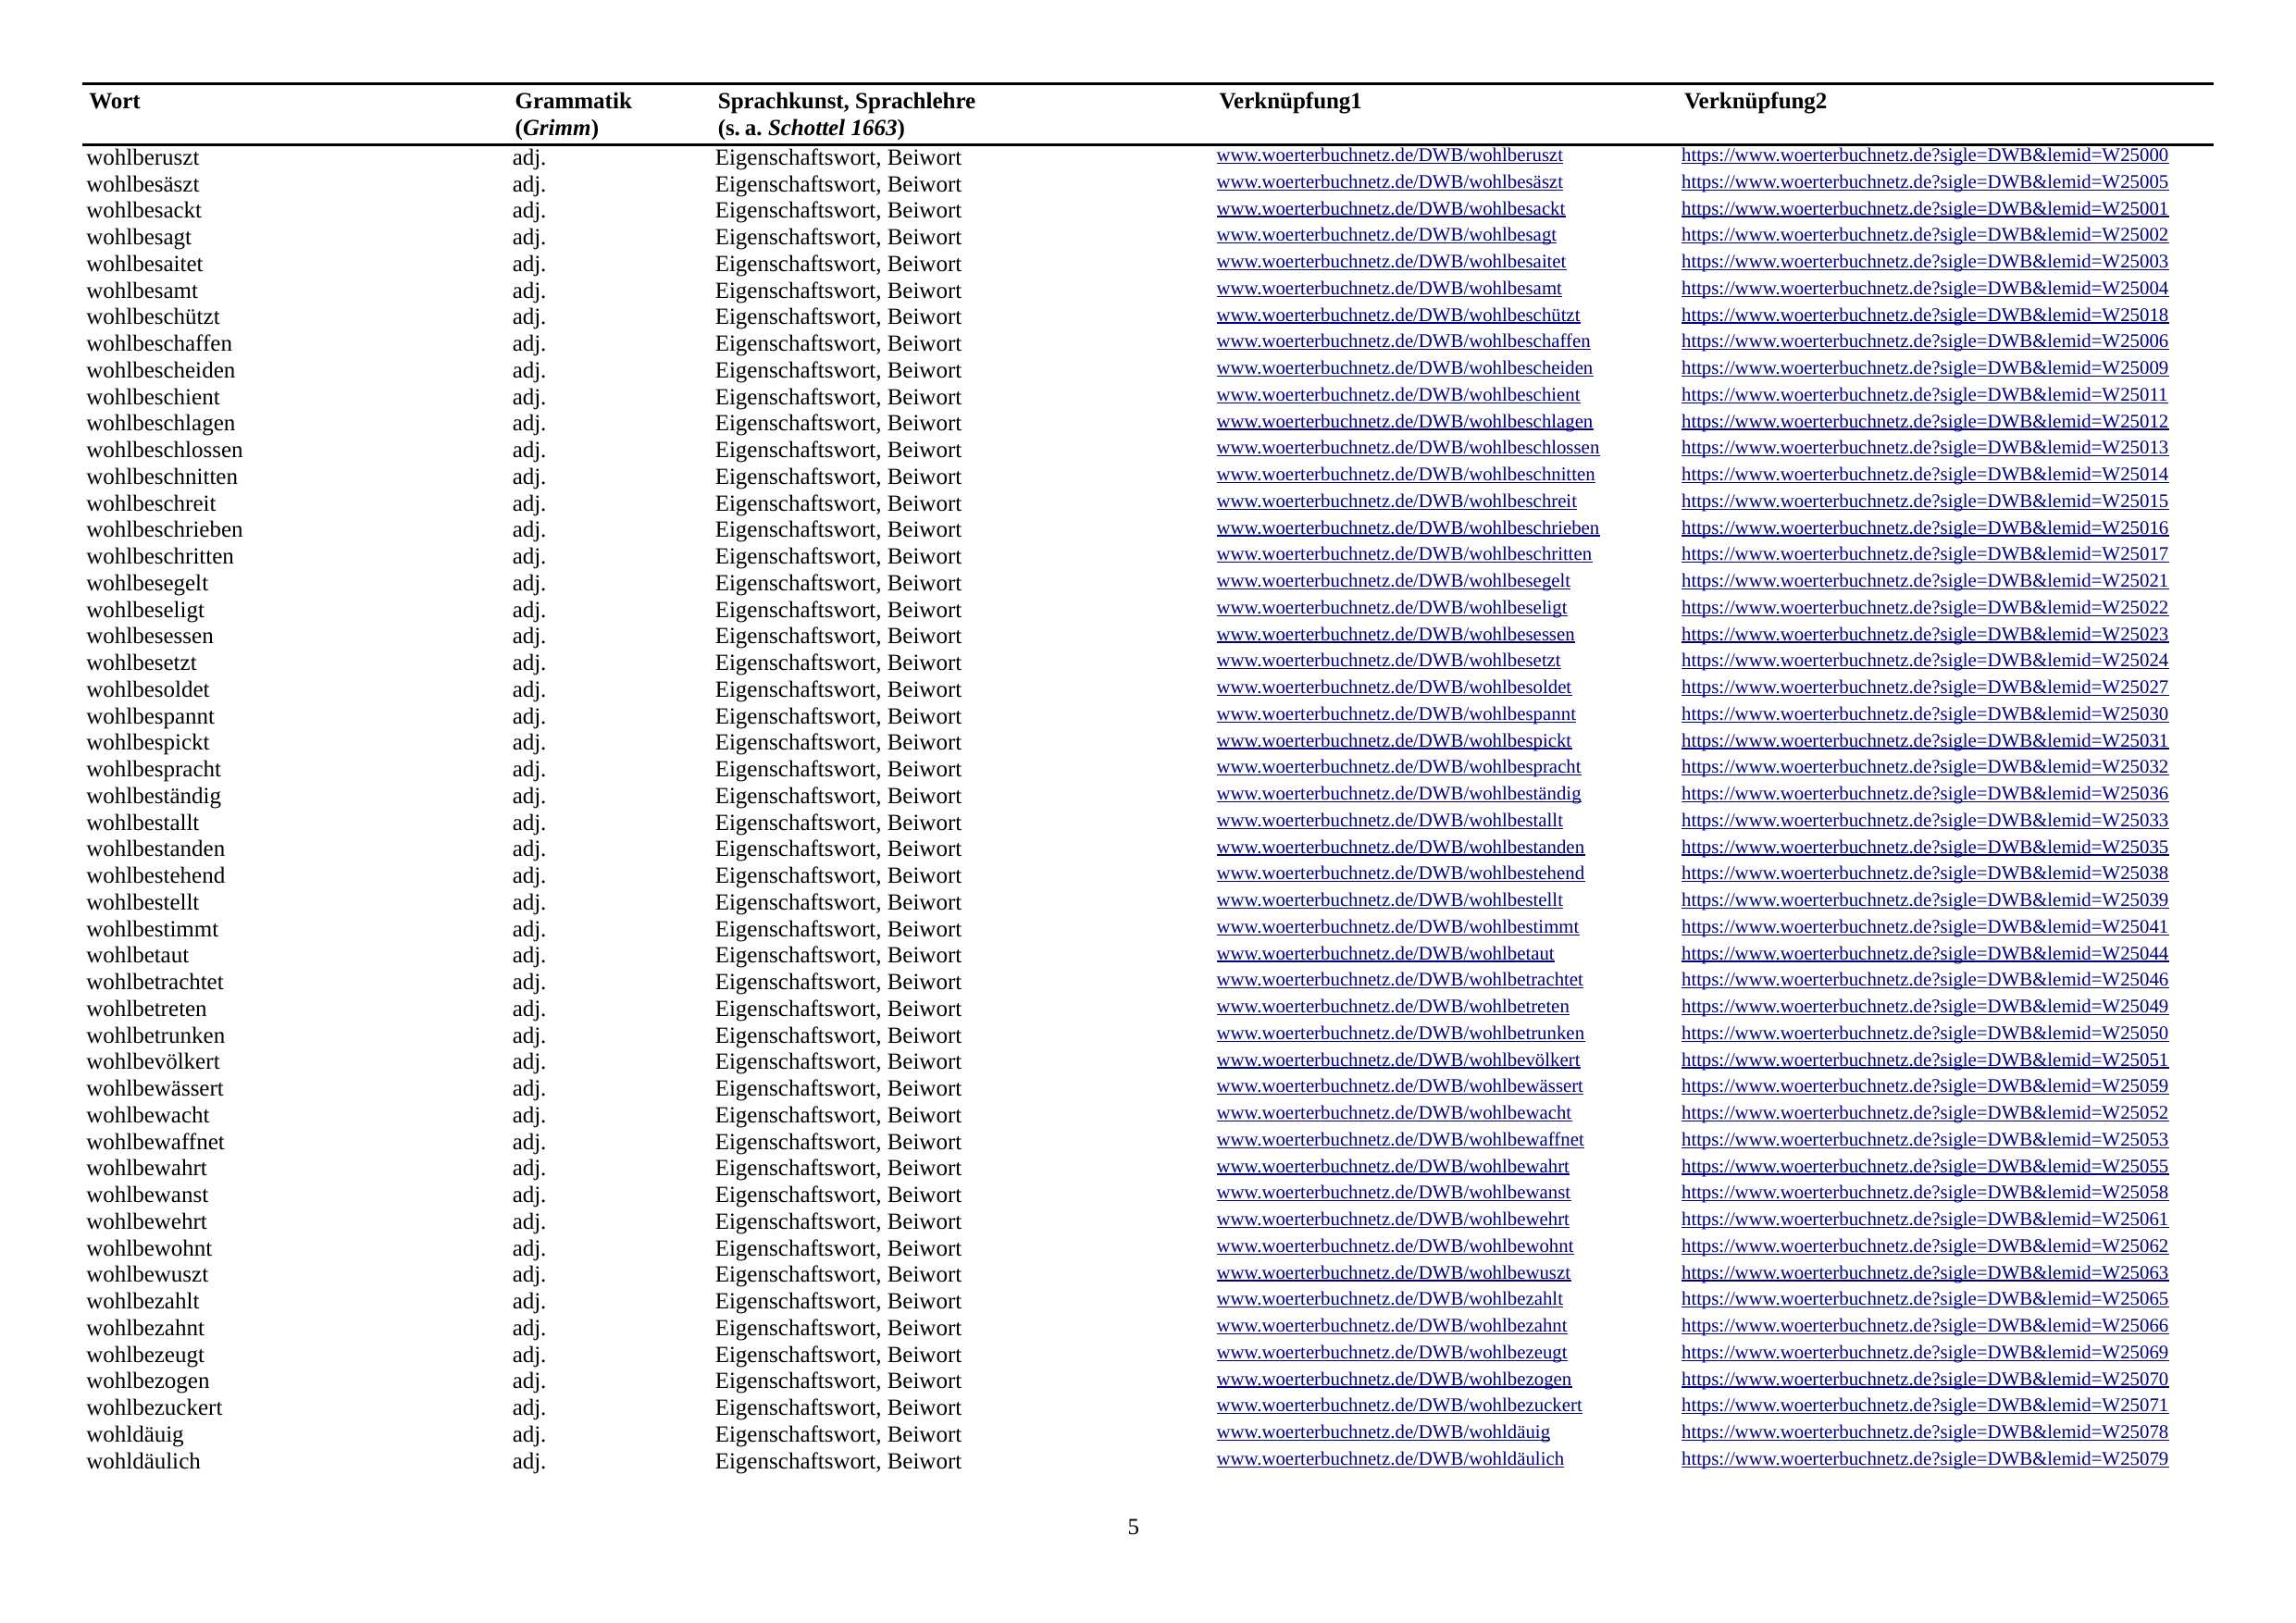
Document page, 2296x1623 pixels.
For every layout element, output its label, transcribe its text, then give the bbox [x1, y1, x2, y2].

table_cell adj. [508, 223, 711, 250]
table_cell adj. [508, 915, 711, 941]
table_cell https://www.woerterbuchnetz.de?sigle=DWB&lemid=W25005 [1678, 170, 2214, 196]
table_cell Eigenschaftswort, Beiwort [711, 1101, 1212, 1128]
table_cell https://www.woerterbuchnetz.de?sigle=DWB&lemid=W25017 [1678, 542, 2214, 569]
table_cell Eigenschaftswort, Beiwort [711, 436, 1212, 463]
table_cell Eigenschaftswort, Beiwort [711, 463, 1212, 489]
table_cell Eigenschaftswort, Beiwort [711, 861, 1212, 888]
table_cell wohlbezeugt [82, 1341, 508, 1367]
table_cell adj. [508, 1048, 711, 1074]
table_cell Eigenschaftswort, Beiwort [711, 250, 1212, 277]
table_cell Eigenschaftswort, Beiwort [711, 1341, 1212, 1367]
table_cell Eigenschaftswort, Beiwort [711, 383, 1212, 409]
table_cell https://www.woerterbuchnetz.de?sigle=DWB&lemid=W25003 [1678, 250, 2214, 277]
table_cell Eigenschaftswort, Beiwort [711, 1181, 1212, 1208]
table_cell https://www.woerterbuchnetz.de?sigle=DWB&lemid=W25052 [1678, 1101, 2214, 1128]
table_cell wohlbescheiden [82, 356, 508, 383]
table_cell https://www.woerterbuchnetz.de?sigle=DWB&lemid=W25065 [1678, 1287, 2214, 1314]
table_cell Eigenschaftswort, Beiwort [711, 1287, 1212, 1314]
table_cell adj. [508, 1368, 711, 1394]
table_cell www.woerterbuchnetz.de/DWB/wohlbewohnt [1212, 1234, 1677, 1260]
table_cell www.woerterbuchnetz.de/DWB/wohlbeschützt [1212, 304, 1677, 329]
table_cell wohlbeständig [82, 782, 508, 809]
table_cell www.woerterbuchnetz.de/DWB/wohlbespracht [1212, 755, 1677, 782]
table_cell Eigenschaftswort, Beiwort [711, 836, 1212, 861]
table_cell www.woerterbuchnetz.de/DWB/wohlbetreten [1212, 995, 1677, 1022]
table_cell wohlbesegelt [82, 569, 508, 596]
table_cell www.woerterbuchnetz.de/DWB/wohlbetrunken [1212, 1022, 1677, 1047]
table_cell https://www.woerterbuchnetz.de?sigle=DWB&lemid=W25004 [1678, 277, 2214, 303]
table_cell www.woerterbuchnetz.de/DWB/wohlbeschrieben [1212, 516, 1677, 542]
table_cell adj. [508, 1074, 711, 1101]
table_cell https://www.woerterbuchnetz.de?sigle=DWB&lemid=W25015 [1678, 489, 2214, 515]
table_cell https://www.woerterbuchnetz.de?sigle=DWB&lemid=W25018 [1678, 304, 2214, 329]
table_cell www.woerterbuchnetz.de/DWB/wohlbespickt [1212, 729, 1677, 755]
table_cell www.woerterbuchnetz.de/DWB/wohlbeschaffen [1212, 329, 1677, 356]
table_cell adj. [508, 1287, 711, 1314]
table_cell adj. [508, 1420, 711, 1447]
table_cell adj. [508, 436, 711, 463]
table_cell https://www.woerterbuchnetz.de?sigle=DWB&lemid=W25039 [1678, 888, 2214, 915]
table_cell https://www.woerterbuchnetz.de?sigle=DWB&lemid=W25061 [1678, 1208, 2214, 1234]
table_cell Eigenschaftswort, Beiwort [711, 542, 1212, 569]
table_cell www.woerterbuchnetz.de/DWB/wohlbewaffnet [1212, 1128, 1677, 1154]
table_cell wohlbeseligt [82, 596, 508, 622]
table_cell www.woerterbuchnetz.de/DWB/wohlbezuckert [1212, 1394, 1677, 1420]
table_cell Eigenschaftswort, Beiwort [711, 755, 1212, 782]
table_cell adj. [508, 596, 711, 622]
table_cell Eigenschaftswort, Beiwort [711, 729, 1212, 755]
table_cell wohlbewanst [82, 1181, 508, 1208]
table_header Sprachkunst, Sprachlehre (s. a. Schottel 1663) [711, 85, 1212, 143]
table_cell wohlbespracht [82, 755, 508, 782]
table_cell Eigenschaftswort, Beiwort [711, 1048, 1212, 1074]
table_cell wohlbesetzt [82, 649, 508, 675]
table_cell https://www.woerterbuchnetz.de?sigle=DWB&lemid=W25050 [1678, 1022, 2214, 1047]
table_cell https://www.woerterbuchnetz.de?sigle=DWB&lemid=W25027 [1678, 675, 2214, 702]
table_cell adj. [508, 170, 711, 196]
table_cell Eigenschaftswort, Beiwort [711, 146, 1212, 170]
table_cell www.woerterbuchnetz.de/DWB/wohlbezeugt [1212, 1341, 1677, 1367]
table_cell www.woerterbuchnetz.de/DWB/wohldäulich [1212, 1447, 1677, 1473]
table_cell https://www.woerterbuchnetz.de?sigle=DWB&lemid=W25041 [1678, 915, 2214, 941]
table_cell www.woerterbuchnetz.de/DWB/wohlbewanst [1212, 1181, 1677, 1208]
table_cell adj. [508, 1234, 711, 1260]
table_cell Eigenschaftswort, Beiwort [711, 809, 1212, 835]
table_cell Eigenschaftswort, Beiwort [711, 623, 1212, 649]
table_cell https://www.woerterbuchnetz.de?sigle=DWB&lemid=W25062 [1678, 1234, 2214, 1260]
table_cell Eigenschaftswort, Beiwort [711, 915, 1212, 941]
table_cell Eigenschaftswort, Beiwort [711, 942, 1212, 968]
table_cell adj. [508, 489, 711, 515]
table_cell adj. [508, 623, 711, 649]
table_cell www.woerterbuchnetz.de/DWB/wohlbeschlossen [1212, 436, 1677, 463]
table_cell Eigenschaftswort, Beiwort [711, 675, 1212, 702]
table_cell Eigenschaftswort, Beiwort [711, 968, 1212, 995]
table_cell https://www.woerterbuchnetz.de?sigle=DWB&lemid=W25069 [1678, 1341, 2214, 1367]
table_cell wohlbevölkert [82, 1048, 508, 1074]
table_cell https://www.woerterbuchnetz.de?sigle=DWB&lemid=W25011 [1678, 383, 2214, 409]
table_cell https://www.woerterbuchnetz.de?sigle=DWB&lemid=W25071 [1678, 1394, 2214, 1420]
table_cell Eigenschaftswort, Beiwort [711, 516, 1212, 542]
table_cell https://www.woerterbuchnetz.de?sigle=DWB&lemid=W25055 [1678, 1155, 2214, 1181]
table_cell adj. [508, 463, 711, 489]
table_cell Eigenschaftswort, Beiwort [711, 649, 1212, 675]
table_cell Eigenschaftswort, Beiwort [711, 170, 1212, 196]
table_cell adj. [508, 1261, 711, 1287]
table_cell adj. [508, 329, 711, 356]
table_cell wohlbezahlt [82, 1287, 508, 1314]
table_cell adj. [508, 1314, 711, 1341]
table_cell https://www.woerterbuchnetz.de?sigle=DWB&lemid=W25013 [1678, 436, 2214, 463]
table_cell adj. [508, 809, 711, 835]
table_cell https://www.woerterbuchnetz.de?sigle=DWB&lemid=W25063 [1678, 1261, 2214, 1287]
table_cell adj. [508, 649, 711, 675]
table_cell https://www.woerterbuchnetz.de?sigle=DWB&lemid=W25046 [1678, 968, 2214, 995]
table_cell adj. [508, 304, 711, 329]
table_cell www.woerterbuchnetz.de/DWB/wohlbesoldet [1212, 675, 1677, 702]
table_cell wohlbestanden [82, 836, 508, 861]
table_cell www.woerterbuchnetz.de/DWB/wohlbesamt [1212, 277, 1677, 303]
table_cell wohldäulich [82, 1447, 508, 1473]
table_cell www.woerterbuchnetz.de/DWB/wohlbezogen [1212, 1368, 1677, 1394]
table_cell https://www.woerterbuchnetz.de?sigle=DWB&lemid=W25036 [1678, 782, 2214, 809]
table_cell https://www.woerterbuchnetz.de?sigle=DWB&lemid=W25079 [1678, 1447, 2214, 1473]
table_cell wohlbeschnitten [82, 463, 508, 489]
table_cell https://www.woerterbuchnetz.de?sigle=DWB&lemid=W25053 [1678, 1128, 2214, 1154]
table_cell wohlbewohnt [82, 1234, 508, 1260]
table_cell https://www.woerterbuchnetz.de?sigle=DWB&lemid=W25002 [1678, 223, 2214, 250]
table_cell Eigenschaftswort, Beiwort [711, 1074, 1212, 1101]
table_cell https://www.woerterbuchnetz.de?sigle=DWB&lemid=W25016 [1678, 516, 2214, 542]
table_cell Eigenschaftswort, Beiwort [711, 356, 1212, 383]
table_header Verknüpfung2 [1678, 85, 2214, 143]
table_cell wohlbeschlossen [82, 436, 508, 463]
table_cell wohlbezogen [82, 1368, 508, 1394]
table_cell adj. [508, 729, 711, 755]
table_cell Eigenschaftswort, Beiwort [711, 277, 1212, 303]
table_cell wohlbewehrt [82, 1208, 508, 1234]
table_cell adj. [508, 356, 711, 383]
table_cell wohldäuig [82, 1420, 508, 1447]
table_cell wohlberuszt [82, 146, 508, 170]
table_cell https://www.woerterbuchnetz.de?sigle=DWB&lemid=W25066 [1678, 1314, 2214, 1341]
table_cell www.woerterbuchnetz.de/DWB/wohlbestallt [1212, 809, 1677, 835]
table_cell adj. [508, 197, 711, 223]
table_cell adj. [508, 995, 711, 1022]
table_cell wohlbewässert [82, 1074, 508, 1101]
table_cell adj. [508, 702, 711, 728]
table_cell www.woerterbuchnetz.de/DWB/wohlbezahnt [1212, 1314, 1677, 1341]
table_cell wohlbezahnt [82, 1314, 508, 1341]
table_cell https://www.woerterbuchnetz.de?sigle=DWB&lemid=W25009 [1678, 356, 2214, 383]
table_cell www.woerterbuchnetz.de/DWB/wohlbestellt [1212, 888, 1677, 915]
table_cell www.woerterbuchnetz.de/DWB/wohlbeseligt [1212, 596, 1677, 622]
table_cell wohlbeschaffen [82, 329, 508, 356]
table_cell adj. [508, 968, 711, 995]
table_cell https://www.woerterbuchnetz.de?sigle=DWB&lemid=W25024 [1678, 649, 2214, 675]
table_cell https://www.woerterbuchnetz.de?sigle=DWB&lemid=W25070 [1678, 1368, 2214, 1394]
table_cell www.woerterbuchnetz.de/DWB/wohlbezahlt [1212, 1287, 1677, 1314]
table_cell wohlbeschützt [82, 304, 508, 329]
table_cell wohlbetrachtet [82, 968, 508, 995]
table_cell https://www.woerterbuchnetz.de?sigle=DWB&lemid=W25006 [1678, 329, 2214, 356]
table_cell www.woerterbuchnetz.de/DWB/wohlbesäszt [1212, 170, 1677, 196]
table_cell https://www.woerterbuchnetz.de?sigle=DWB&lemid=W25000 [1678, 146, 2214, 170]
table_header Wort [82, 85, 508, 143]
table_cell Eigenschaftswort, Beiwort [711, 1128, 1212, 1154]
table_cell wohlbeschient [82, 383, 508, 409]
table_cell adj. [508, 146, 711, 170]
table_cell Eigenschaftswort, Beiwort [711, 329, 1212, 356]
table_cell www.woerterbuchnetz.de/DWB/wohlbevölkert [1212, 1048, 1677, 1074]
table_cell https://www.woerterbuchnetz.de?sigle=DWB&lemid=W25032 [1678, 755, 2214, 782]
table_cell adj. [508, 410, 711, 436]
table_cell www.woerterbuchnetz.de/DWB/wohlbewahrt [1212, 1155, 1677, 1181]
table_cell Eigenschaftswort, Beiwort [711, 1022, 1212, 1047]
table_cell adj. [508, 1155, 711, 1181]
table_cell wohlbesamt [82, 277, 508, 303]
table_cell www.woerterbuchnetz.de/DWB/wohlbewacht [1212, 1101, 1677, 1128]
table_cell www.woerterbuchnetz.de/DWB/wohlbetrachtet [1212, 968, 1677, 995]
table_cell https://www.woerterbuchnetz.de?sigle=DWB&lemid=W25038 [1678, 861, 2214, 888]
table_cell Eigenschaftswort, Beiwort [711, 1368, 1212, 1394]
table_cell https://www.woerterbuchnetz.de?sigle=DWB&lemid=W25078 [1678, 1420, 2214, 1447]
table_cell adj. [508, 675, 711, 702]
table_cell https://www.woerterbuchnetz.de?sigle=DWB&lemid=W25001 [1678, 197, 2214, 223]
table_cell wohlbesaitet [82, 250, 508, 277]
table_cell adj. [508, 1101, 711, 1128]
table_cell https://www.woerterbuchnetz.de?sigle=DWB&lemid=W25035 [1678, 836, 2214, 861]
table_cell Eigenschaftswort, Beiwort [711, 782, 1212, 809]
table_cell www.woerterbuchnetz.de/DWB/wohlbeschreit [1212, 489, 1677, 515]
table_cell adj. [508, 250, 711, 277]
table_cell wohlbesackt [82, 197, 508, 223]
table_cell www.woerterbuchnetz.de/DWB/wohlbesaitet [1212, 250, 1677, 277]
table_cell www.woerterbuchnetz.de/DWB/wohlbeschlagen [1212, 410, 1677, 436]
table_cell https://www.woerterbuchnetz.de?sigle=DWB&lemid=W25059 [1678, 1074, 2214, 1101]
table_cell wohlbewacht [82, 1101, 508, 1128]
table_cell Eigenschaftswort, Beiwort [711, 1447, 1212, 1473]
table_cell www.woerterbuchnetz.de/DWB/wohlbesegelt [1212, 569, 1677, 596]
table_cell adj. [508, 1208, 711, 1234]
table_cell Eigenschaftswort, Beiwort [711, 995, 1212, 1022]
table_cell https://www.woerterbuchnetz.de?sigle=DWB&lemid=W25023 [1678, 623, 2214, 649]
table_cell wohlbeschritten [82, 542, 508, 569]
table_cell adj. [508, 782, 711, 809]
table_cell Eigenschaftswort, Beiwort [711, 489, 1212, 515]
table_cell wohlbesessen [82, 623, 508, 649]
table_cell adj. [508, 861, 711, 888]
table_cell adj. [508, 1394, 711, 1420]
table_cell www.woerterbuchnetz.de/DWB/wohlbeschnitten [1212, 463, 1677, 489]
table_cell wohlbetaut [82, 942, 508, 968]
table_cell Eigenschaftswort, Beiwort [711, 1314, 1212, 1341]
table_cell Eigenschaftswort, Beiwort [711, 888, 1212, 915]
table_cell https://www.woerterbuchnetz.de?sigle=DWB&lemid=W25049 [1678, 995, 2214, 1022]
table_cell www.woerterbuchnetz.de/DWB/wohlbesagt [1212, 223, 1677, 250]
table_header Grammatik (Grimm) [508, 85, 711, 143]
table_cell Eigenschaftswort, Beiwort [711, 1394, 1212, 1420]
table_cell wohlbesäszt [82, 170, 508, 196]
table_cell Eigenschaftswort, Beiwort [711, 1234, 1212, 1260]
table_cell www.woerterbuchnetz.de/DWB/wohlbestanden [1212, 836, 1677, 861]
table_cell Eigenschaftswort, Beiwort [711, 304, 1212, 329]
table_cell www.woerterbuchnetz.de/DWB/wohlbewehrt [1212, 1208, 1677, 1234]
table_cell https://www.woerterbuchnetz.de?sigle=DWB&lemid=W25044 [1678, 942, 2214, 968]
table_cell wohlbetreten [82, 995, 508, 1022]
table_cell wohlbespickt [82, 729, 508, 755]
table_cell wohlbeschlagen [82, 410, 508, 436]
table_cell adj. [508, 836, 711, 861]
table_cell https://www.woerterbuchnetz.de?sigle=DWB&lemid=W25012 [1678, 410, 2214, 436]
table_cell www.woerterbuchnetz.de/DWB/wohldäuig [1212, 1420, 1677, 1447]
table_cell wohlbewaffnet [82, 1128, 508, 1154]
table_cell Eigenschaftswort, Beiwort [711, 1155, 1212, 1181]
table_cell www.woerterbuchnetz.de/DWB/wohlberuszt [1212, 146, 1677, 170]
table_cell www.woerterbuchnetz.de/DWB/wohlbescheiden [1212, 356, 1677, 383]
table_cell adj. [508, 942, 711, 968]
table_cell Eigenschaftswort, Beiwort [711, 1420, 1212, 1447]
table_cell www.woerterbuchnetz.de/DWB/wohlbespannt [1212, 702, 1677, 728]
table_cell Eigenschaftswort, Beiwort [711, 1261, 1212, 1287]
table_cell https://www.woerterbuchnetz.de?sigle=DWB&lemid=W25058 [1678, 1181, 2214, 1208]
table_cell adj. [508, 888, 711, 915]
table_cell adj. [508, 1341, 711, 1367]
table_cell adj. [508, 1128, 711, 1154]
table_cell https://www.woerterbuchnetz.de?sigle=DWB&lemid=W25031 [1678, 729, 2214, 755]
table_cell www.woerterbuchnetz.de/DWB/wohlbestimmt [1212, 915, 1677, 941]
table_cell wohlbeschrieben [82, 516, 508, 542]
table_cell wohlbestallt [82, 809, 508, 835]
table_cell wohlbesoldet [82, 675, 508, 702]
table_cell www.woerterbuchnetz.de/DWB/wohlbeschritten [1212, 542, 1677, 569]
table_cell adj. [508, 1447, 711, 1473]
table_cell adj. [508, 1181, 711, 1208]
table_cell www.woerterbuchnetz.de/DWB/wohlbeschient [1212, 383, 1677, 409]
table_cell www.woerterbuchnetz.de/DWB/wohlbeständig [1212, 782, 1677, 809]
table_cell https://www.woerterbuchnetz.de?sigle=DWB&lemid=W25051 [1678, 1048, 2214, 1074]
table_cell adj. [508, 542, 711, 569]
table_cell https://www.woerterbuchnetz.de?sigle=DWB&lemid=W25021 [1678, 569, 2214, 596]
table_cell adj. [508, 1022, 711, 1047]
table_cell www.woerterbuchnetz.de/DWB/wohlbewässert [1212, 1074, 1677, 1101]
table_cell https://www.woerterbuchnetz.de?sigle=DWB&lemid=W25030 [1678, 702, 2214, 728]
table_cell www.woerterbuchnetz.de/DWB/wohlbesackt [1212, 197, 1677, 223]
table_cell www.woerterbuchnetz.de/DWB/wohlbetaut [1212, 942, 1677, 968]
table_cell adj. [508, 755, 711, 782]
table_cell wohlbewuszt [82, 1261, 508, 1287]
table_cell Eigenschaftswort, Beiwort [711, 702, 1212, 728]
table_cell wohlbeschreit [82, 489, 508, 515]
table_cell www.woerterbuchnetz.de/DWB/wohlbestehend [1212, 861, 1677, 888]
table_cell https://www.woerterbuchnetz.de?sigle=DWB&lemid=W25014 [1678, 463, 2214, 489]
table_cell Eigenschaftswort, Beiwort [711, 596, 1212, 622]
table_cell wohlbespannt [82, 702, 508, 728]
table_cell wohlbesagt [82, 223, 508, 250]
table_cell adj. [508, 383, 711, 409]
table_cell wohlbezuckert [82, 1394, 508, 1420]
table_cell www.woerterbuchnetz.de/DWB/wohlbewuszt [1212, 1261, 1677, 1287]
table_cell Eigenschaftswort, Beiwort [711, 223, 1212, 250]
table_cell adj. [508, 516, 711, 542]
table_cell wohlbestellt [82, 888, 508, 915]
table_cell Eigenschaftswort, Beiwort [711, 197, 1212, 223]
table_cell adj. [508, 569, 711, 596]
table_cell wohlbestehend [82, 861, 508, 888]
table_cell wohlbetrunken [82, 1022, 508, 1047]
table_cell www.woerterbuchnetz.de/DWB/wohlbesessen [1212, 623, 1677, 649]
table_header Verknüpfung1 [1212, 85, 1677, 143]
table_cell Eigenschaftswort, Beiwort [711, 569, 1212, 596]
table_cell wohlbewahrt [82, 1155, 508, 1181]
table_cell www.woerterbuchnetz.de/DWB/wohlbesetzt [1212, 649, 1677, 675]
table_cell Eigenschaftswort, Beiwort [711, 1208, 1212, 1234]
table_cell Eigenschaftswort, Beiwort [711, 410, 1212, 436]
table_cell wohlbestimmt [82, 915, 508, 941]
table_cell https://www.woerterbuchnetz.de?sigle=DWB&lemid=W25033 [1678, 809, 2214, 835]
table_cell adj. [508, 277, 711, 303]
table_cell https://www.woerterbuchnetz.de?sigle=DWB&lemid=W25022 [1678, 596, 2214, 622]
